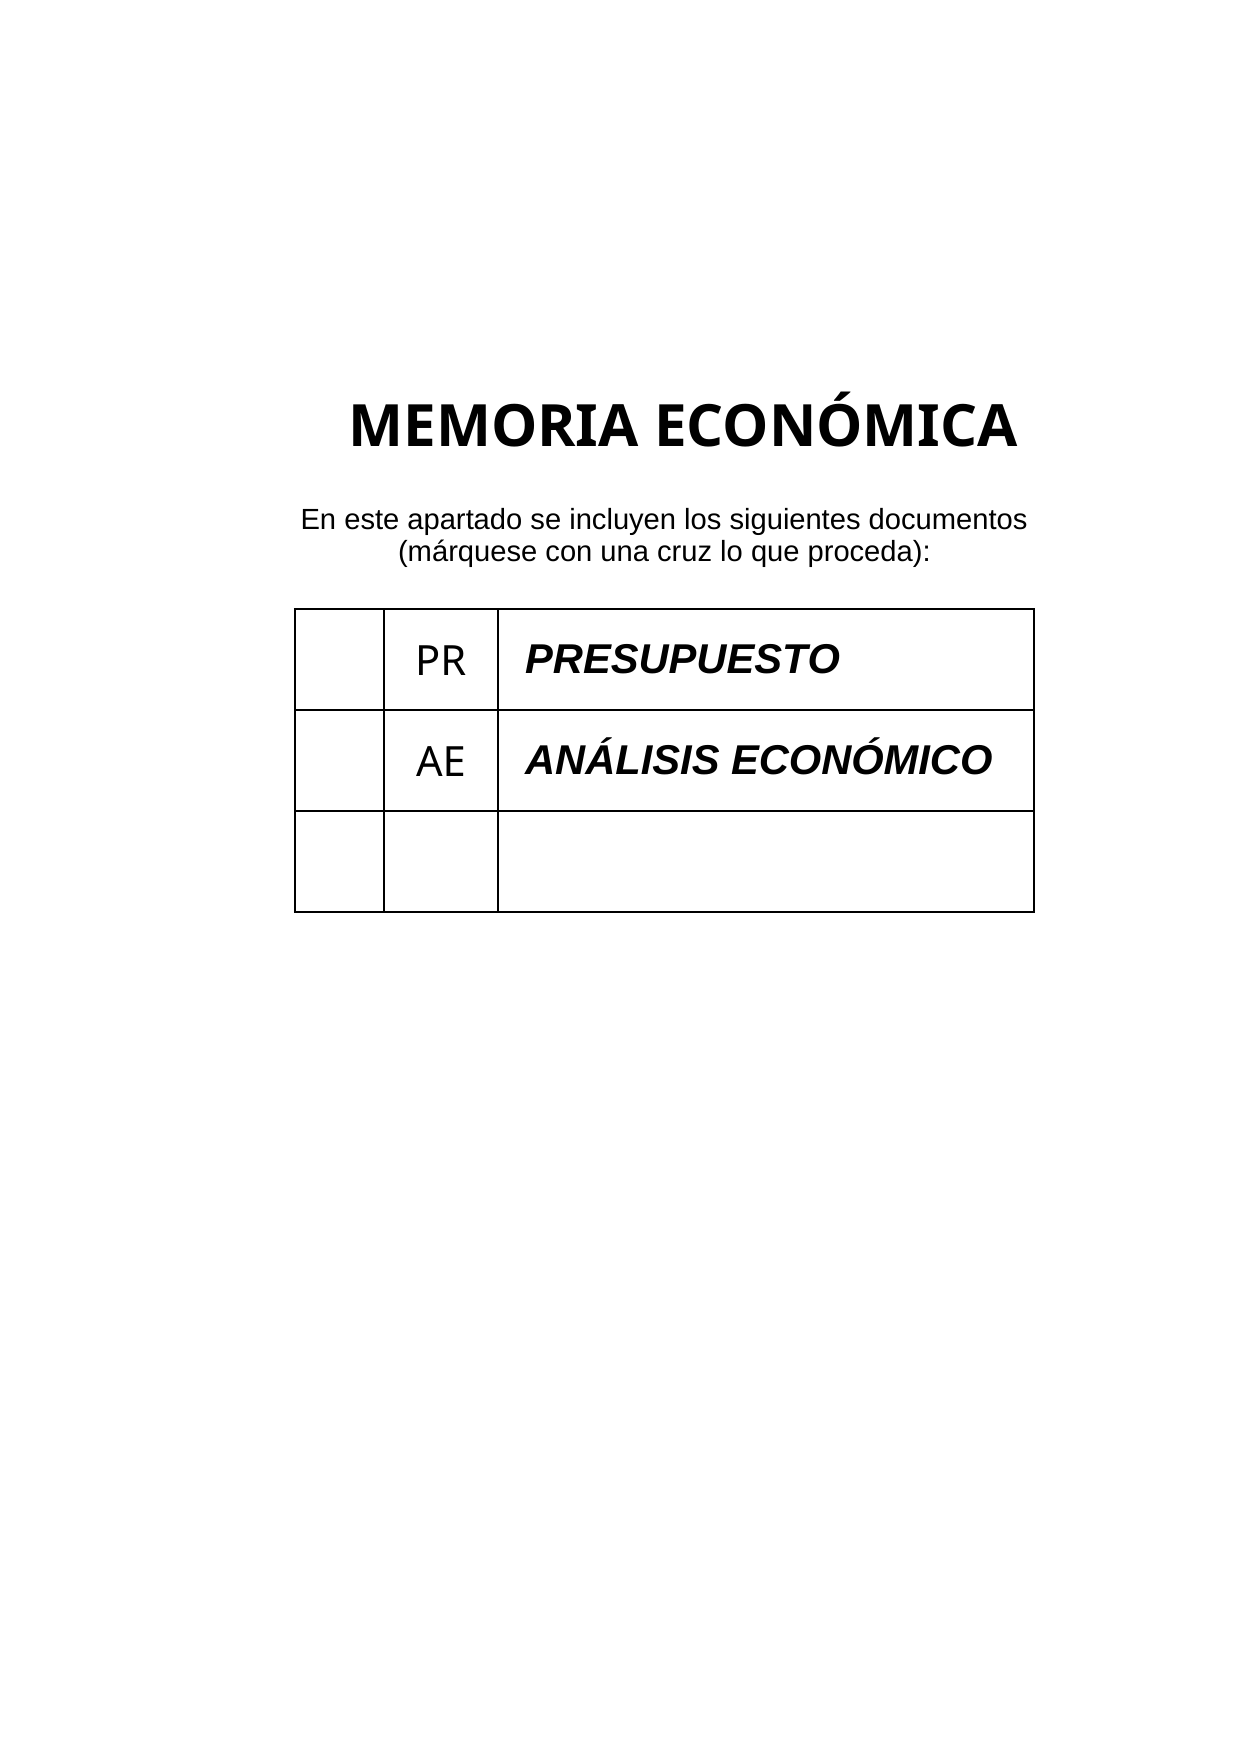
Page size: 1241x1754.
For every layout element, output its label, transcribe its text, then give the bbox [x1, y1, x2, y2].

table_cell [385, 812, 497, 911]
table_cell [499, 812, 1033, 911]
table_cell AE [385, 711, 497, 810]
text En este apartado se incluyen los siguientes documentos [148, 503, 1181, 535]
table_cell [296, 711, 383, 810]
table_cell [296, 812, 383, 911]
table_header PR [385, 610, 497, 709]
table_header PRESUPUESTO [499, 610, 1033, 709]
table_header [296, 610, 383, 709]
subtitle MEMORIA ECONÓMICA [148, 384, 1181, 464]
text (márquese con una cruz lo que proceda): [148, 535, 1181, 568]
table_cell ANÁLISIS ECONÓMICO [499, 711, 1033, 810]
